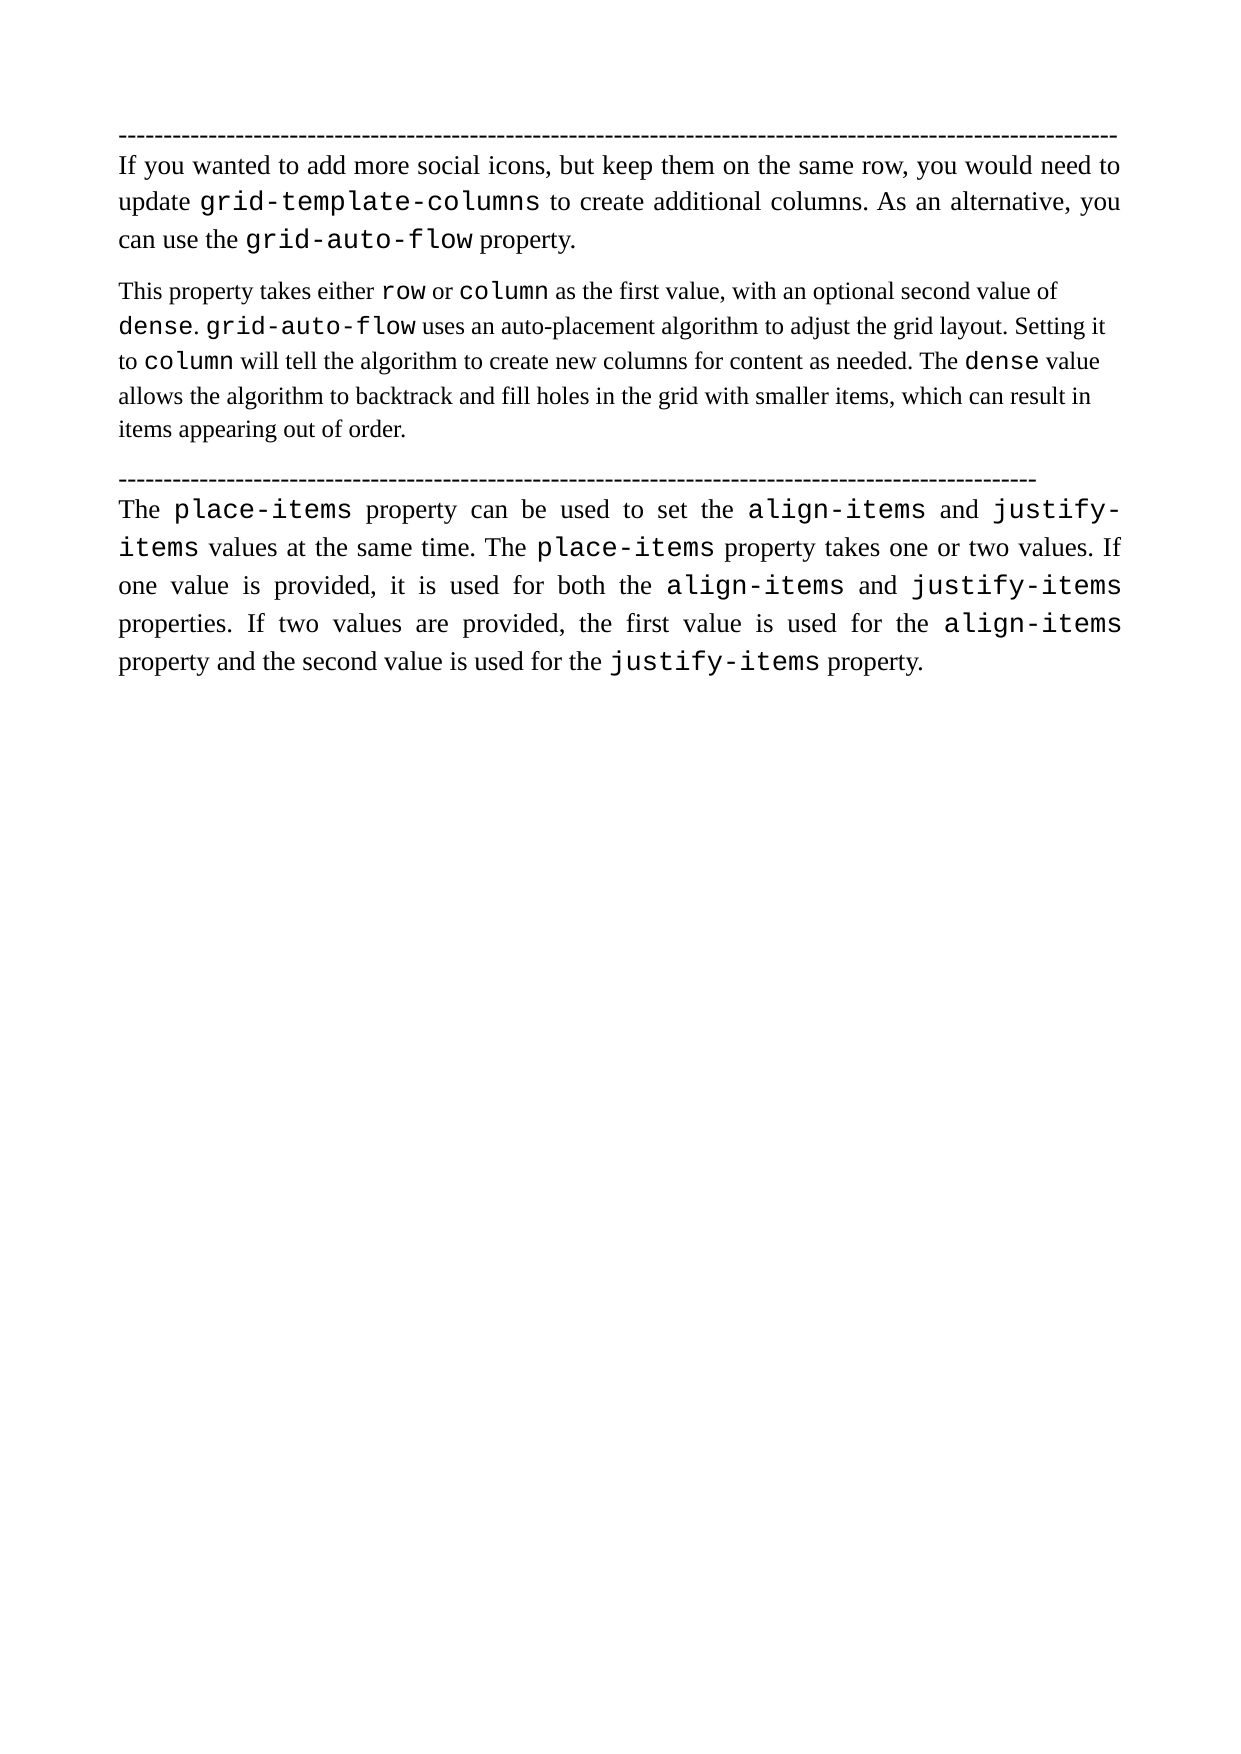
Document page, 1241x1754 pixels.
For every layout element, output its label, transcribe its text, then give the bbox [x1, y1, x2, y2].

text --------------------------------------------------------------------------------------------------------------- [118, 118, 1122, 149]
text The place-items property can be used to set the align-items and justify-items values at the same time. The place-items property takes one or two values. If one value is provided, it is used for both the align-items and justify-items properties. If two values are provided, the first value is used for the align-items property and the second value is used for the justify-items property. [118, 493, 1122, 679]
text ------------------------------------------------------------------------------------------------------ [118, 462, 1122, 493]
text If you wanted to add more social icons, but keep them on the same row, you would need to update grid-template-columns to create additional columns. As an alternative, you can use the grid-auto-flow property. [118, 149, 1122, 256]
text This property takes either row or column as the first value, with an optional second value of dense. grid-auto-flow uses an auto-placement algorithm to adjust the grid layout. Setting it to column will tell the algorithm to create new columns for content as needed. The dense value allows the algorithm to backtrack and fill holes in the grid with smaller items, which can result in items appearing out of order. [118, 276, 1122, 443]
